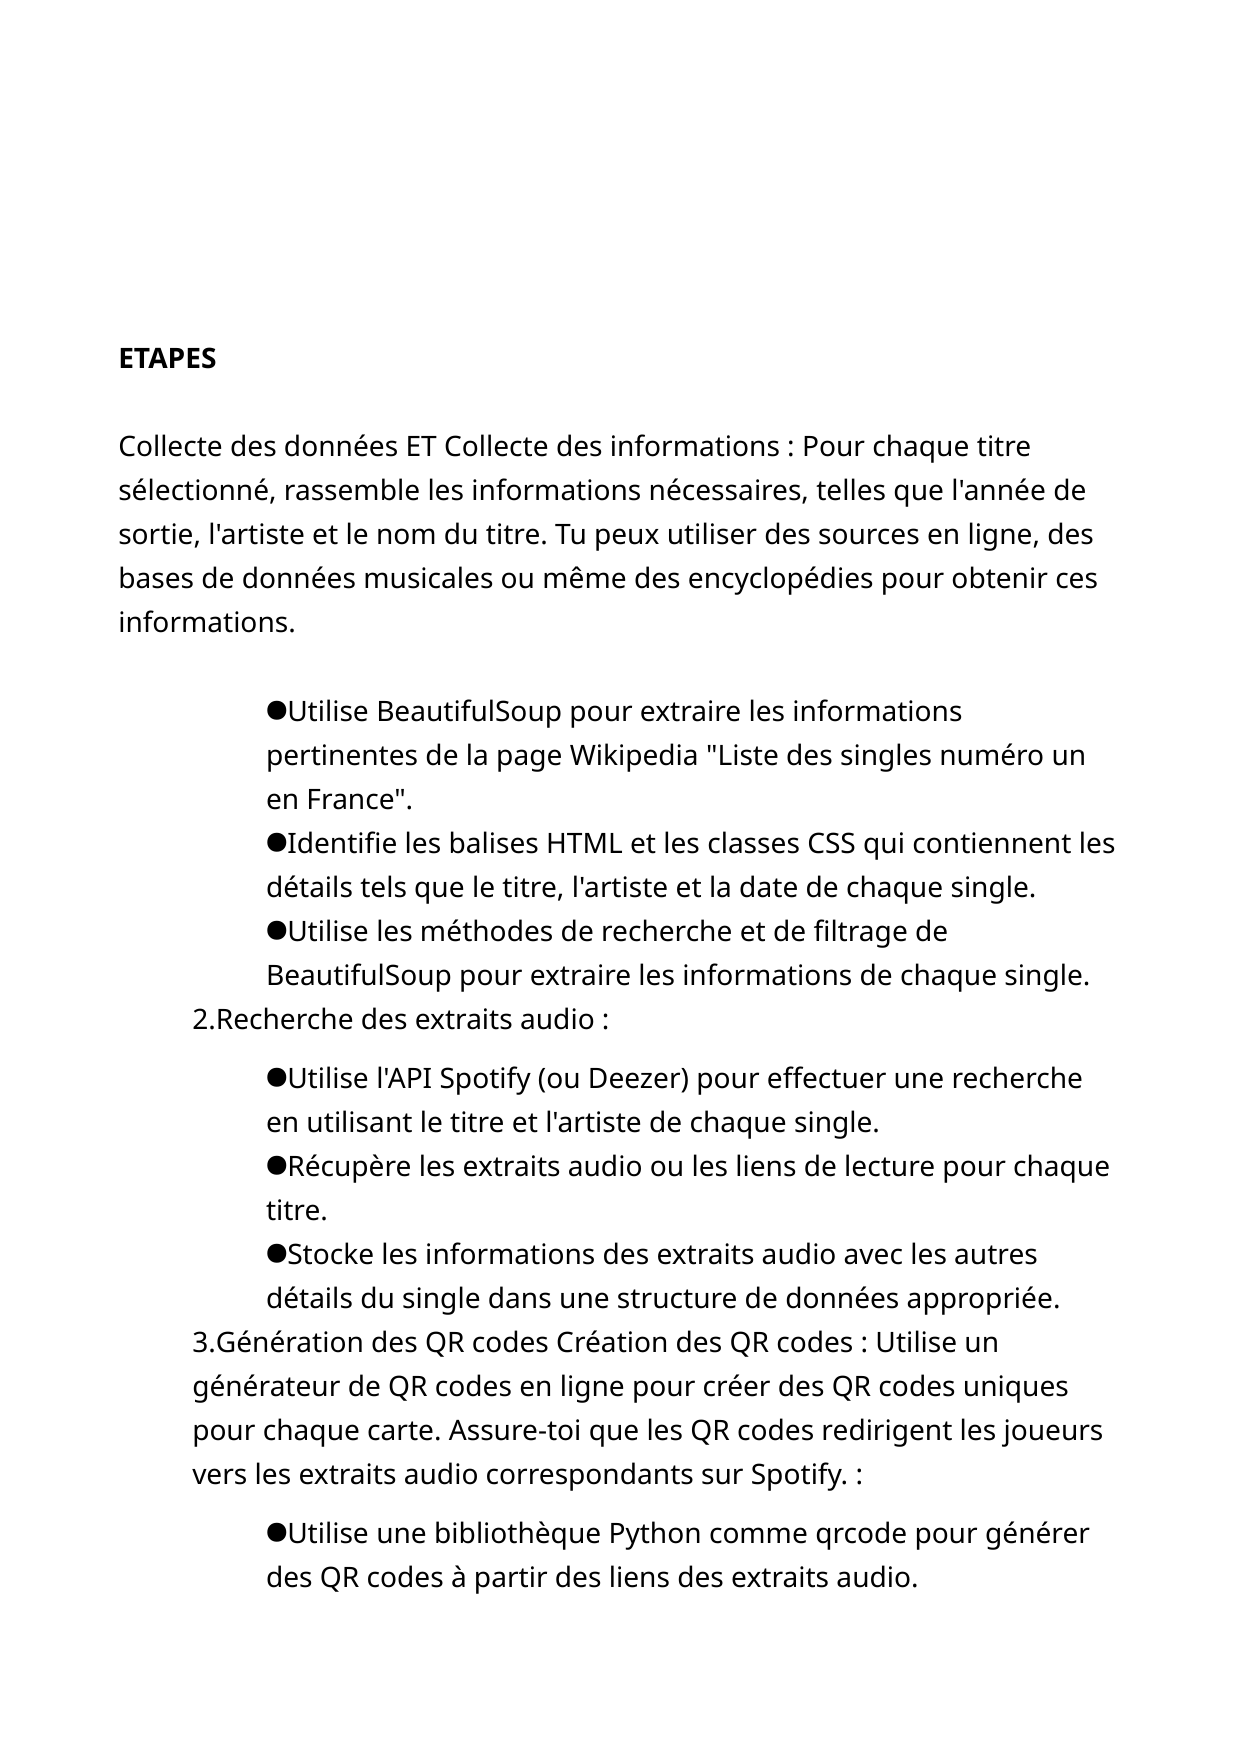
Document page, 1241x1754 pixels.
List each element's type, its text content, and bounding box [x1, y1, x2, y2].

list Utilise BeautifulSoup pour extraire les informations pertinentes de la page Wikipedia "Liste des singles numéro un en France". [118, 691, 1122, 817]
list Utilise une bibliothèque Python comme qrcode pour générer des QR codes à partir des liens des extraits audio. [118, 1513, 1122, 1596]
list Utilise l'API Spotify (ou Deezer) pour effectuer une recherche en utilisant le titre et l'artiste de chaque single. [118, 1058, 1122, 1140]
list Utilise les méthodes de recherche et de filtrage de BeautifulSoup pour extraire les informations de chaque single. [118, 911, 1122, 994]
text ETAPES [118, 338, 1122, 377]
list Identifie les balises HTML et les classes CSS qui contiennent les détails tels que le titre, l'artiste et la date de chaque single. [118, 823, 1122, 906]
list Récupère les extraits audio ou les liens de lecture pour chaque titre. [118, 1146, 1122, 1228]
list Stocke les informations des extraits audio avec les autres détails du single dans une structure de données appropriée. [118, 1234, 1122, 1317]
list Recherche des extraits audio : [118, 999, 1122, 1038]
list Génération des QR codes Création des QR codes : Utilise un générateur de QR codes en ligne pour créer des QR codes uniques pour chaque carte. Assure-toi que les QR codes redirigent les joueurs vers les extraits audio correspondants sur Spotify. : [118, 1322, 1122, 1493]
text Collecte des données ET Collecte des informations : Pour chaque titre sélectionné, rassemble les informations nécessaires, telles que l'année de sortie, l'artiste et le nom du titre. Tu peux utiliser des sources en ligne, des bases de données musicales ou même des encyclopédies pour obtenir ces informations. [118, 427, 1122, 641]
